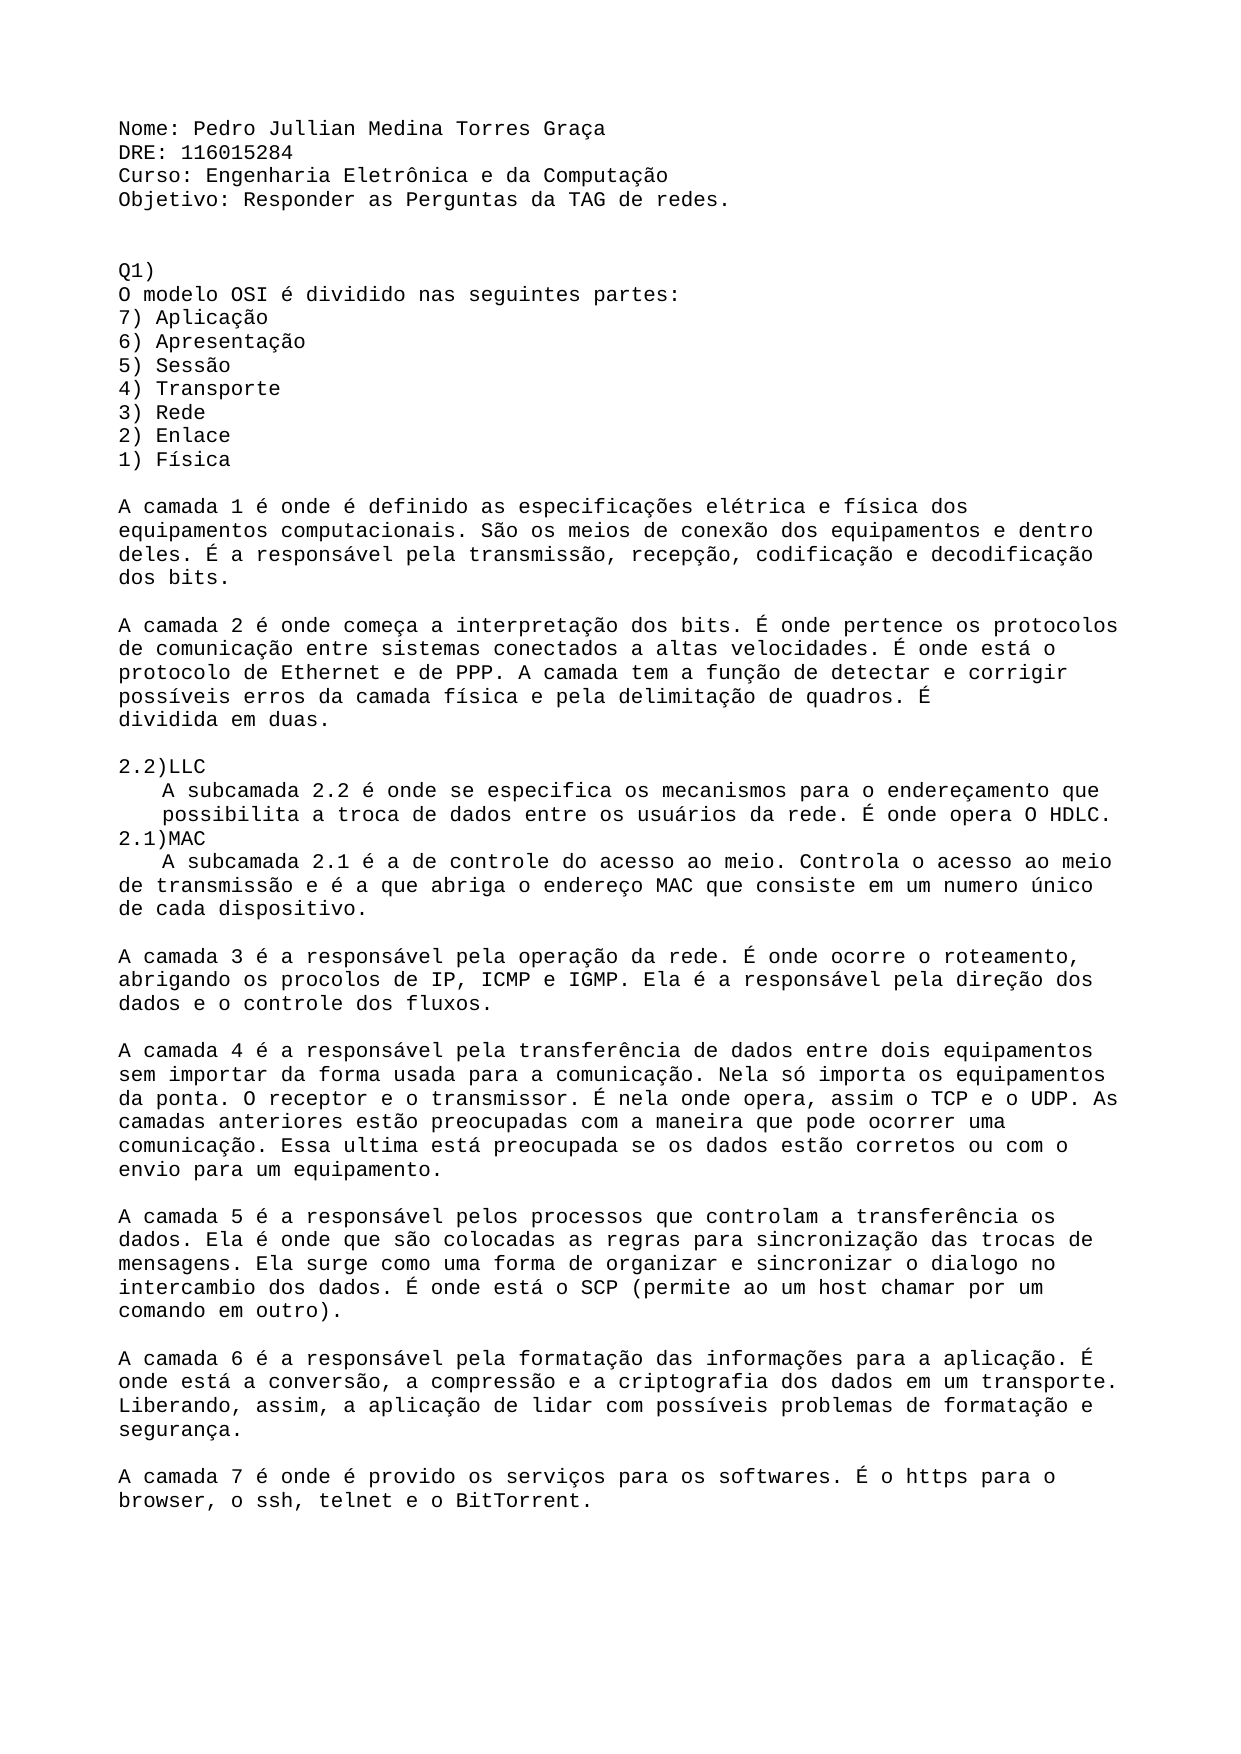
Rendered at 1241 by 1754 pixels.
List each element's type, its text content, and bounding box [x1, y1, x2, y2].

text 6) Apresentação [118, 331, 1122, 354]
text A subcamada 2.1 é a de controle do acesso ao meio. Controla o acesso ao meio de transmissão e é a que abriga o endereço MAC que consiste em um numero único de cada dispositivo. [118, 851, 1122, 922]
text dividida em duas. [118, 709, 1122, 733]
text O modelo OSI é dividido nas seguintes partes: [118, 284, 1122, 307]
text A camada 7 é onde é provido os serviços para os softwares. É o https para o browser, o ssh, telnet e o BitTorrent. [118, 1466, 1122, 1513]
text A camada 4 é a responsável pela transferência de dados entre dois equipamentos sem importar da forma usada para a comunicação. Nela só importa os equipamentos da ponta. O receptor e o transmissor. É nela onde opera, assim o TCP e o UDP. As camadas anteriores estão preocupadas com a maneira que pode ocorrer uma comunicação. Essa ultima está preocupada se os dados estão corretos ou com o envio para um equipamento. [118, 1040, 1122, 1182]
text 2.1)MAC [118, 827, 1122, 851]
text Q1) [118, 260, 1122, 284]
text Objetivo: Responder as Perguntas da TAG de redes. [118, 189, 1122, 213]
text 7) Aplicação [118, 307, 1122, 331]
text DRE: 116015284 [118, 142, 1122, 165]
text A camada 1 é onde é definido as especificações elétrica e física dos equipamentos computacionais. São os meios de conexão dos equipamentos e dentro deles. É a responsável pela transmissão, recepção, codificação e decodificação dos bits. [118, 496, 1122, 591]
text A camada 2 é onde começa a interpretação dos bits. É onde pertence os protocolos de comunicação entre sistemas conectados a altas velocidades. É onde está o protocolo de Ethernet e de PPP. A camada tem a função de detectar e corrigir possíveis erros da camada física e pela delimitação de quadros. É [118, 615, 1122, 709]
text 1) Física [118, 449, 1122, 473]
text 5) Sessão [118, 354, 1122, 378]
text A camada 6 é a responsável pela formatação das informações para a aplicação. É onde está a conversão, a compressão e a criptografia dos dados em um transporte. Liberando, assim, a aplicação de lidar com possíveis problemas de formatação e segurança. [118, 1348, 1122, 1442]
text A camada 3 é a responsável pela operação da rede. É onde ocorre o roteamento, abrigando os procolos de IP, ICMP e IGMP. Ela é a responsável pela direção dos dados e o controle dos fluxos. [118, 946, 1122, 1017]
text Nome: Pedro Jullian Medina Torres Graça [118, 118, 1122, 142]
text A subcamada 2.2 é onde se especifica os mecanismos para o endereçamento que possibilita a troca de dados entre os usuários da rede. É onde opera O HDLC. [118, 780, 1122, 827]
text 3) Rede [118, 402, 1122, 426]
text 2.2)LLC [118, 757, 1122, 780]
text 2) Enlace [118, 426, 1122, 449]
text Curso: Engenharia Eletrônica e da Computação [118, 165, 1122, 189]
text 4) Transporte [118, 378, 1122, 402]
text A camada 5 é a responsável pelos processos que controlam a transferência os dados. Ela é onde que são colocadas as regras para sincronização das trocas de mensagens. Ela surge como uma forma de organizar e sincronizar o dialogo no intercambio dos dados. É onde está o SCP (permite ao um host chamar por um comando em outro). [118, 1206, 1122, 1324]
